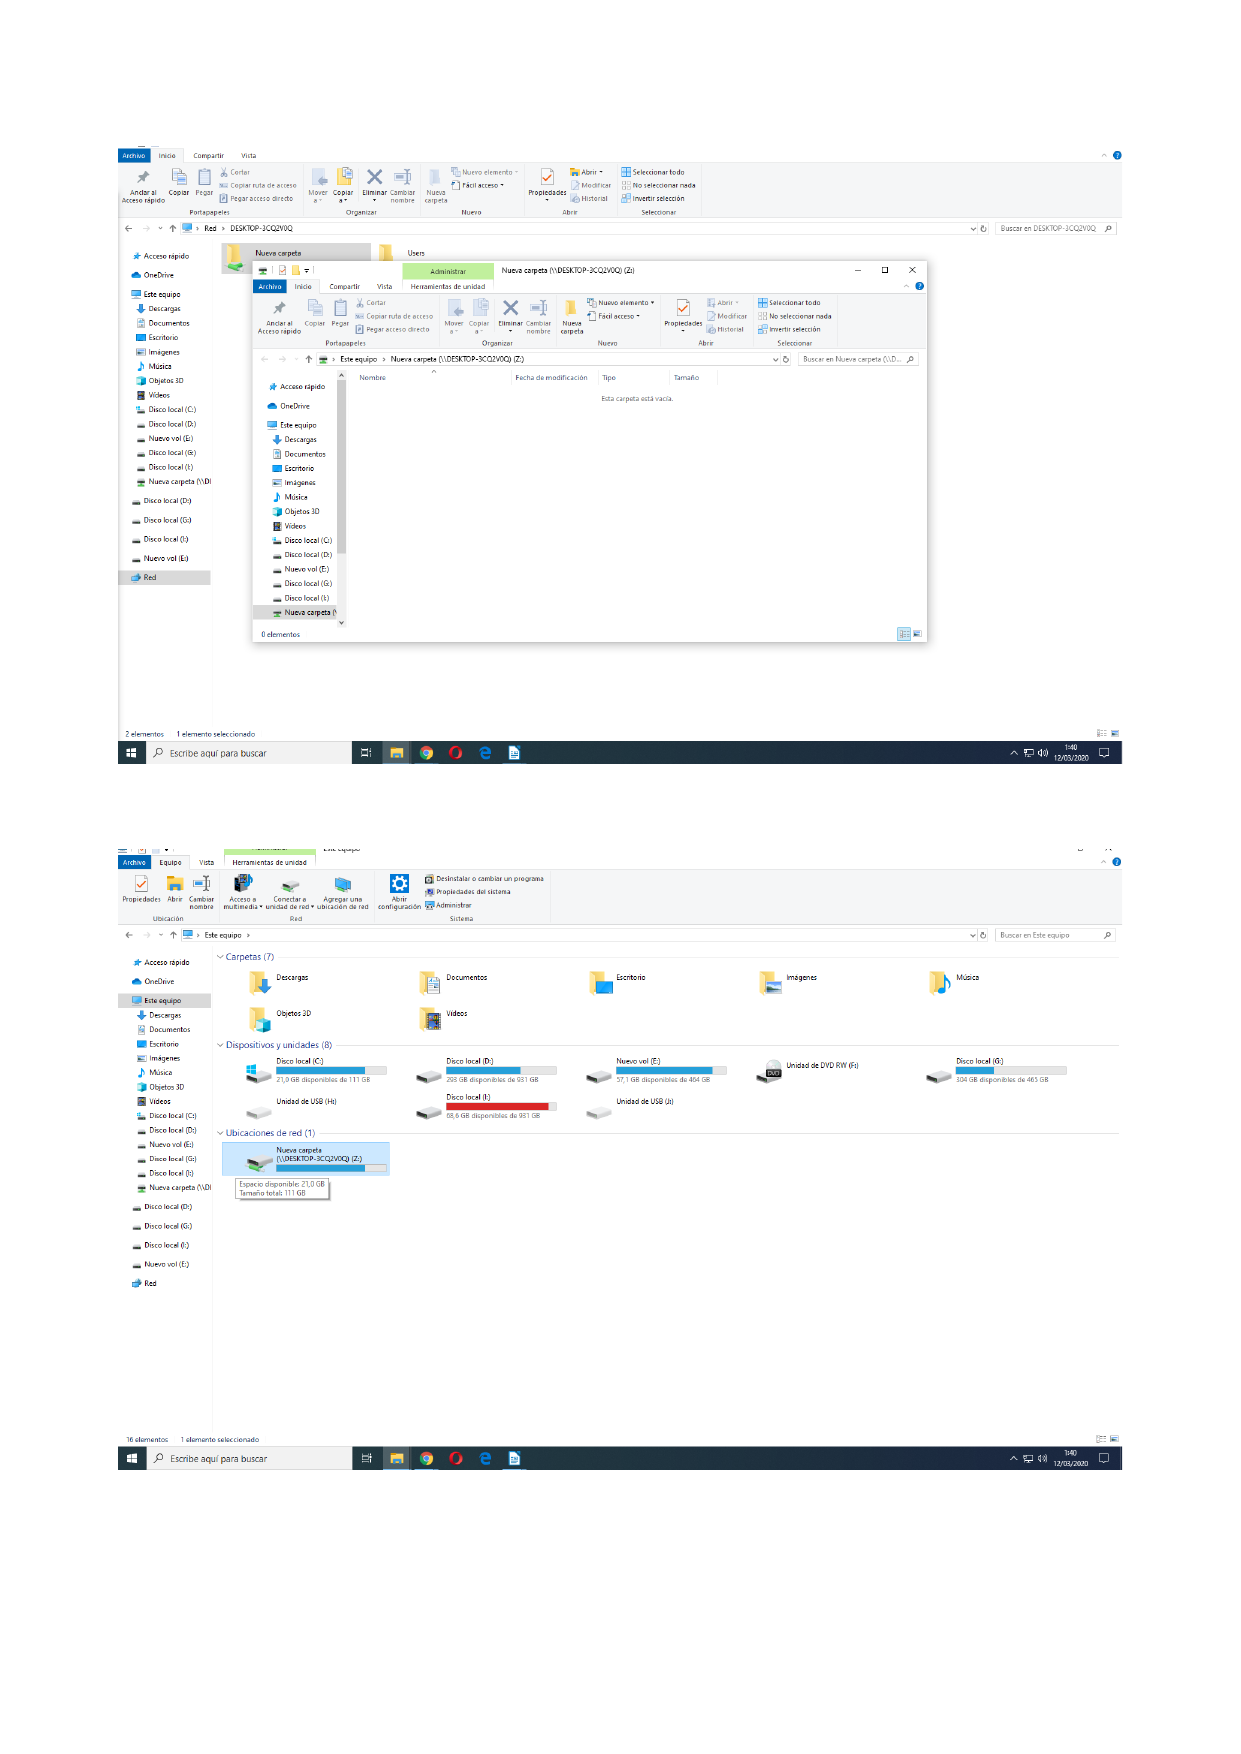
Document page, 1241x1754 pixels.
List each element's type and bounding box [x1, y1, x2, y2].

picture [118, 849, 1123, 1470]
picture [118, 146, 1123, 764]
